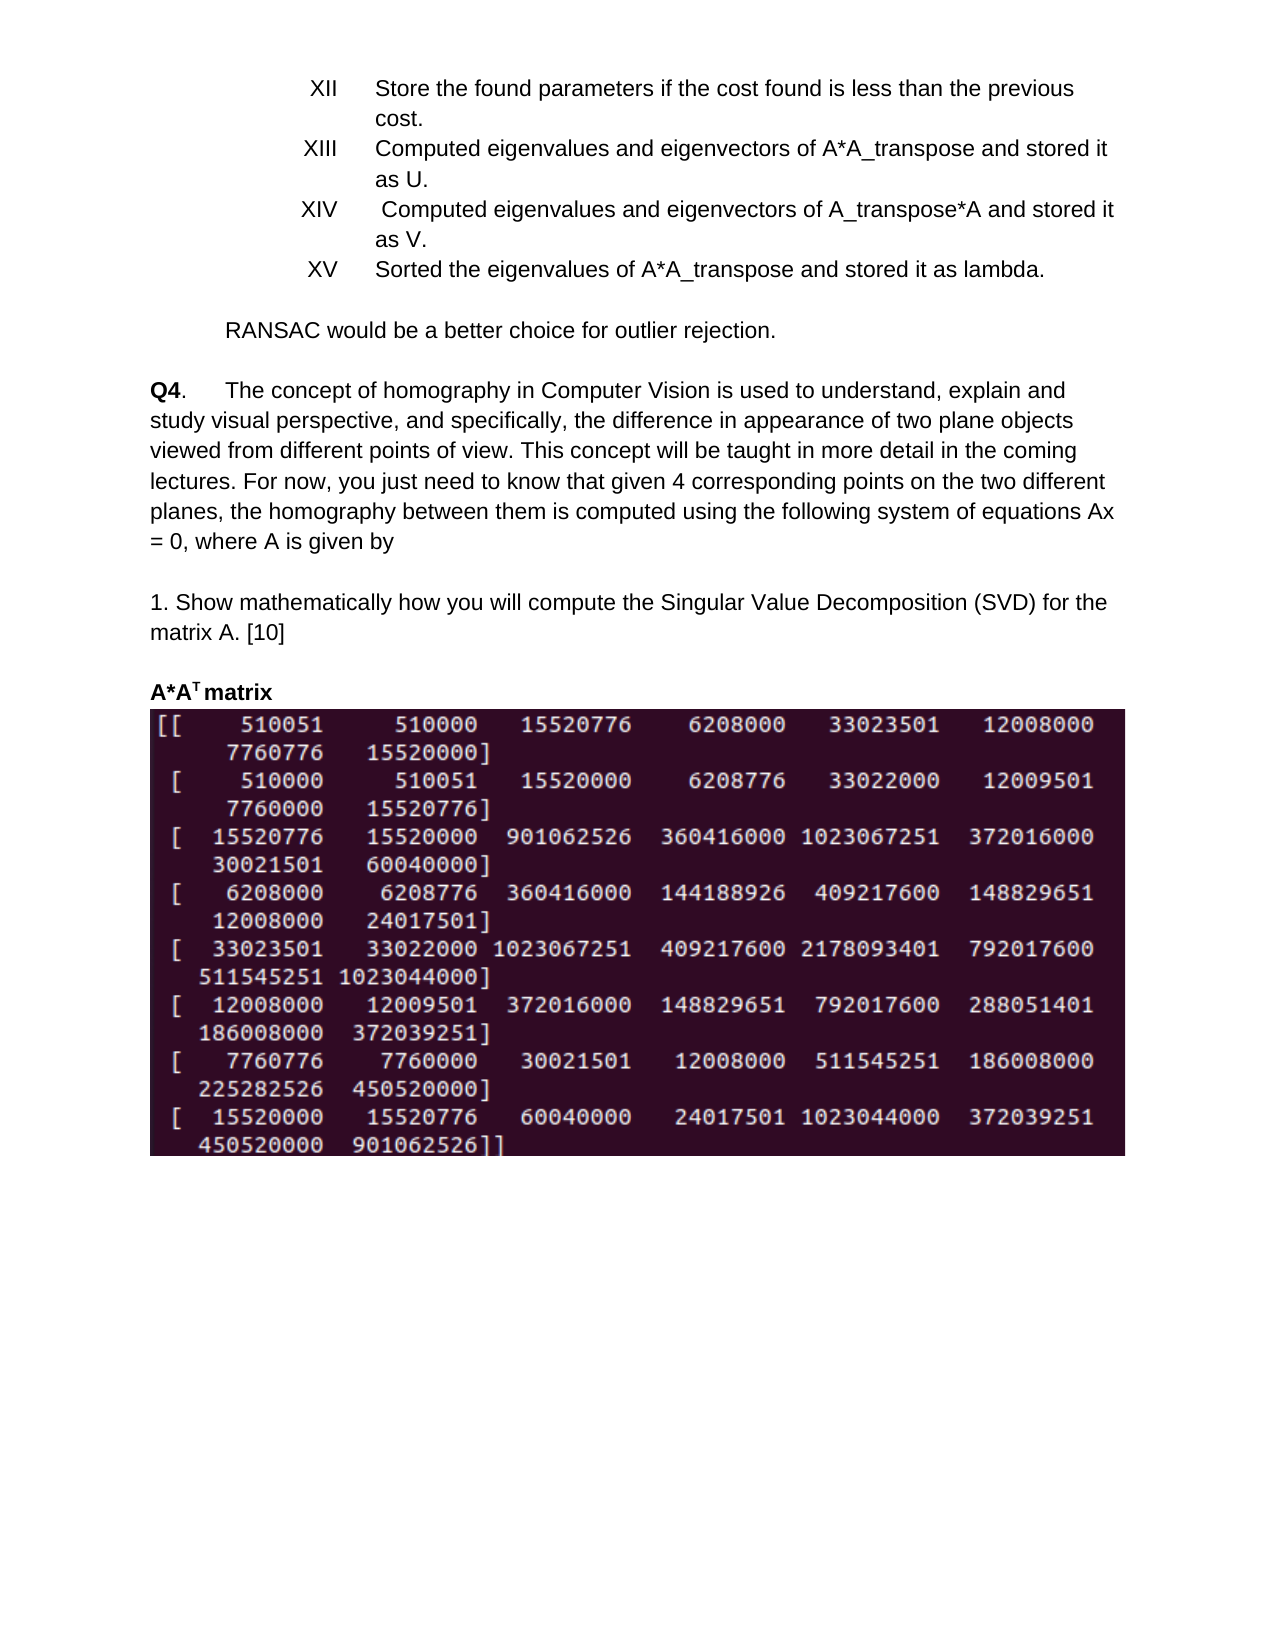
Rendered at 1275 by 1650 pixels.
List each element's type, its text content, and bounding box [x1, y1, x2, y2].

list Sorted the eigenvalues of A*A_transpose and stored it as lambda. [337, 256, 1125, 283]
text RANSAC would be a better choice for outlier rejection. [150, 317, 1125, 343]
picture [150, 709, 1125, 1156]
text 1. Show mathematically how you will compute the Singular Value Decomposition (SVD) for the matrix A. [10] [150, 588, 1125, 645]
text A*AT matrix [150, 679, 1125, 706]
list Computed eigenvalues and eigenvectors of A*A_transpose and stored it as U. [337, 135, 1125, 192]
text Q4. The concept of homography in Computer Vision is used to understand, explain and study visual perspective, and specifically, the difference in appearance of two plane objects viewed from different points of view. This concept will be taught in more detail in the coming lectures. For now, you just need to know that given 4 corresponding points on the two different planes, the homography between them is computed using the following system of equations Ax = 0, where A is given by [150, 377, 1125, 554]
list Computed eigenvalues and eigenvectors of A_transpose*A and stored it as V. [337, 196, 1125, 252]
list Store the found parameters if the cost found is less than the previous cost. [337, 75, 1125, 132]
